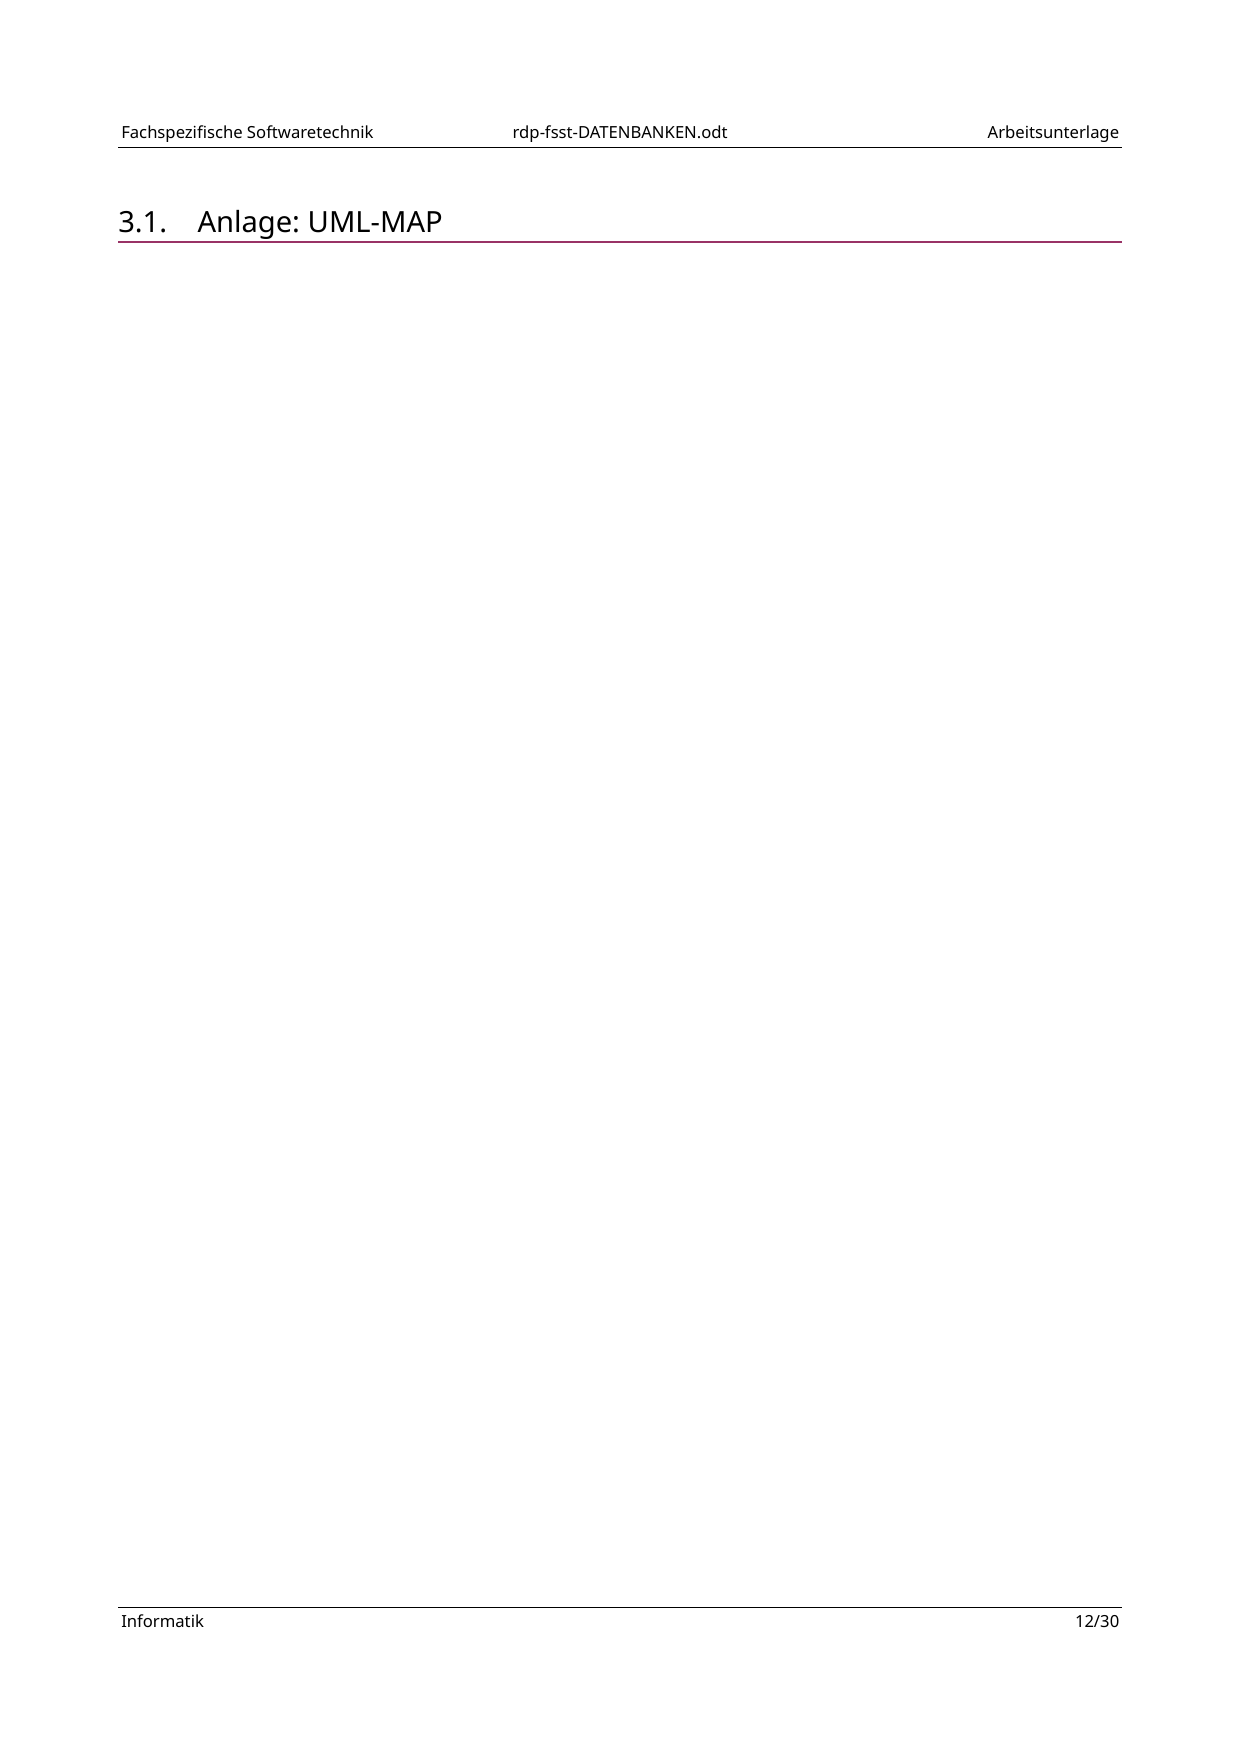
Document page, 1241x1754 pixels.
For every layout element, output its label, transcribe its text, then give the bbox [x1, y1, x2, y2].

subtitle Anlage: UML-MAP [118, 201, 1122, 241]
